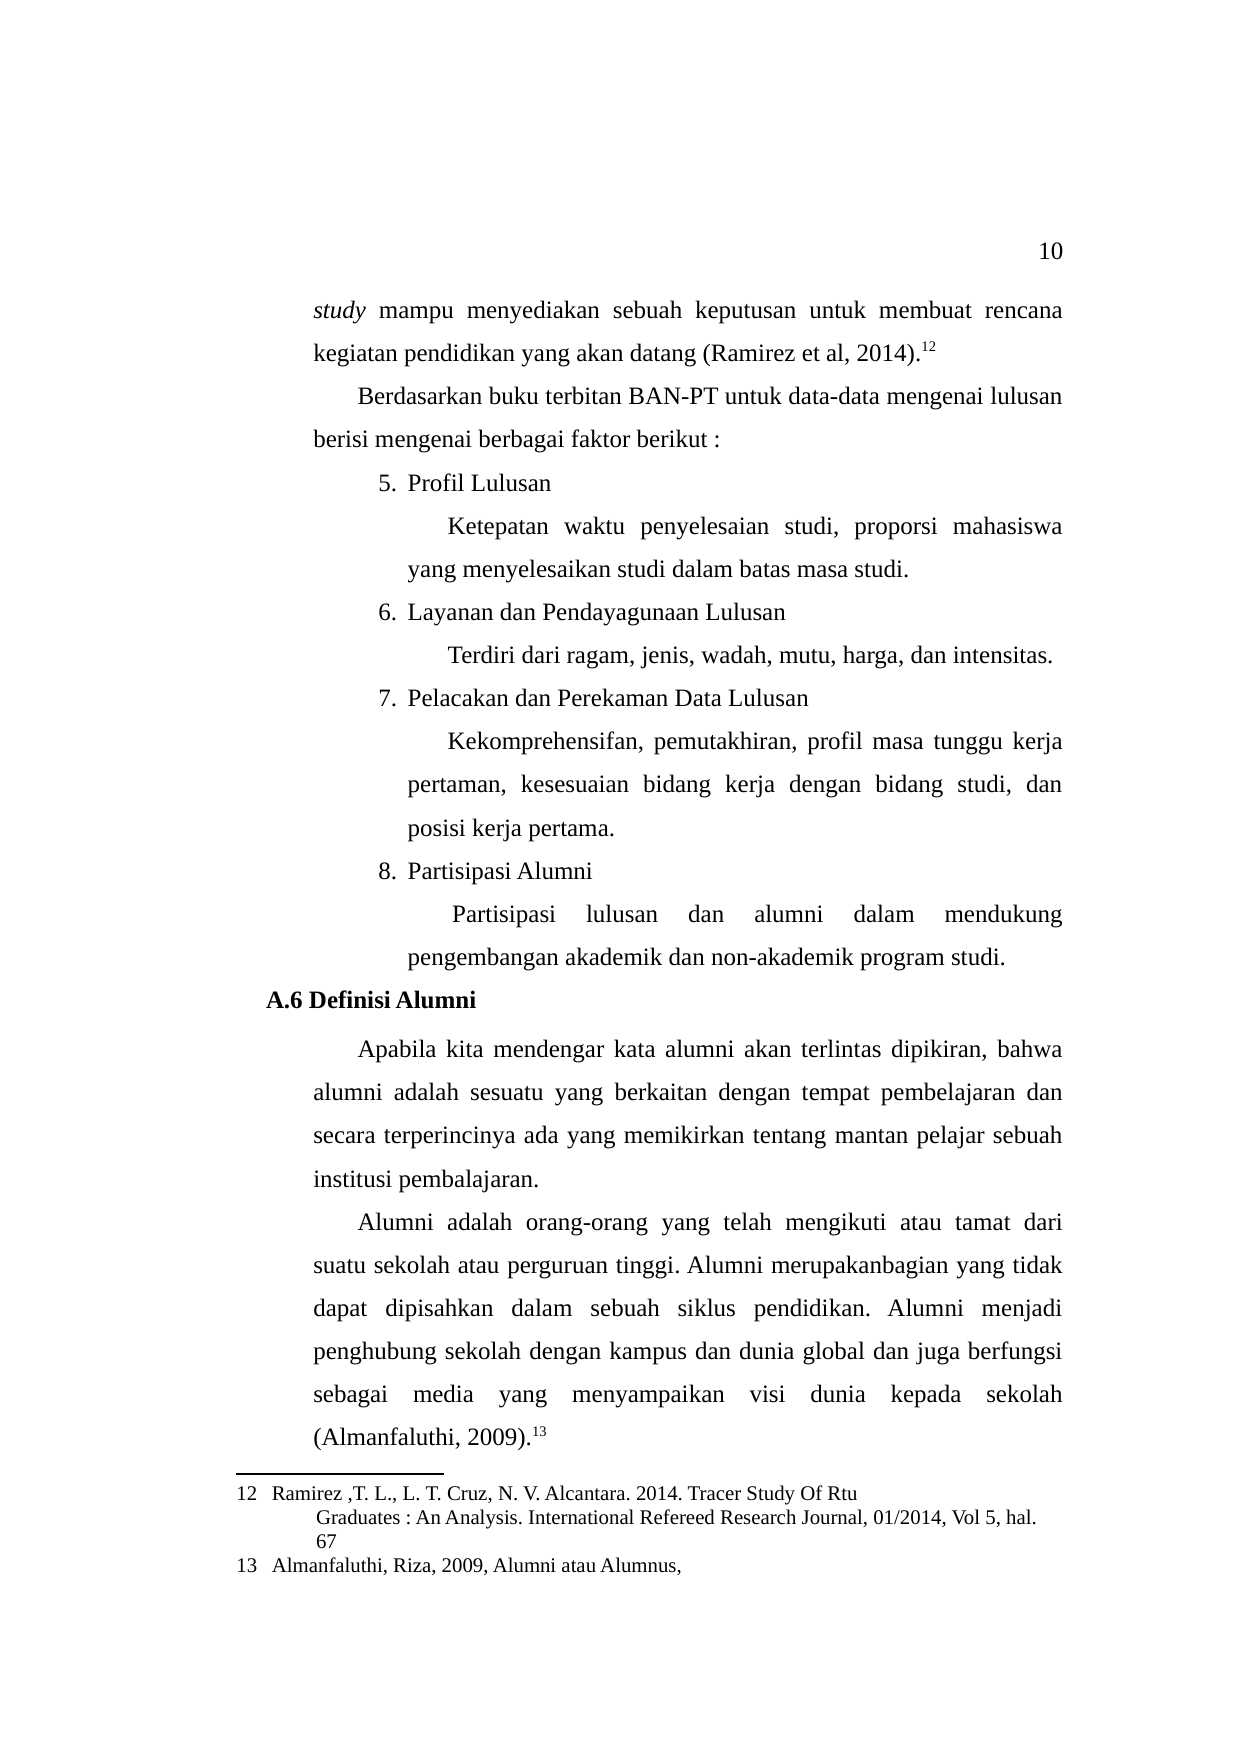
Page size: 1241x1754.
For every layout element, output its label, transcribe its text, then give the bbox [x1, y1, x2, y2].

list Partisipasi Alumni [378, 856, 1063, 884]
list Pelacakan dan Perekaman Data Lulusan [378, 683, 1063, 712]
text Partisipasi lulusan dan alumni dalam mendukung pengembangan akademik dan non-akademik program studi. [407, 899, 1063, 971]
list Berdasarkan buku terbitan BAN-PT untuk data-data mengenai lulusan berisi mengenai berbagai faktor berikut : [313, 381, 1063, 453]
list Layanan dan Pendayagunaan Lulusan [378, 597, 1063, 626]
text Almanfaluthi, Riza, 2009, Alumni atau Alumnus, [236, 1553, 1063, 1577]
list Kekomprehensifan, pemutakhiran, profil masa tunggu kerja pertaman, kesesuaian bidang kerja dengan bidang studi, dan posisi kerja pertama. [378, 726, 1063, 841]
text study mampu menyediakan sebuah keputusan untuk membuat rencana kegiatan pendidikan yang akan datang (Ramirez et al, 2014). [313, 295, 1063, 367]
text A.6 Definisi Alumni [266, 985, 1063, 1014]
list Profil Lulusan [378, 468, 1063, 496]
text Graduates : An Analysis. International Refereed Research Journal, 01/2014, Vol 5, hal. 67 [236, 1504, 1063, 1553]
list Ketepatan waktu penyelesaian studi, proporsi mahasiswa yang menyelesaikan studi dalam batas masa studi. [378, 511, 1063, 583]
text Apabila kita mendengar kata alumni akan terlintas dipikiran, bahwa alumni adalah sesuatu yang berkaitan dengan tempat pembelajaran dan secara terperincinya ada yang memikirkan tentang mantan pelajar sebuah institusi pembalajaran. [313, 1034, 1063, 1192]
list Terdiri dari ragam, jenis, wadah, mutu, harga, dan intensitas. [378, 640, 1063, 669]
text Alumni adalah orang-orang yang telah mengikuti atau tamat dari suatu sekolah atau perguruan tinggi. Alumni merupakanbagian yang tidak dapat dipisahkan dalam sebuah siklus pendidikan. Alumni menjadi penghubung sekolah dengan kampus dan dunia global dan juga berfungsi sebagai media yang menyampaikan visi dunia kepada sekolah (Almanfaluthi, 2009). [313, 1207, 1063, 1451]
text Ramirez ,T. L., L. T. Cruz, N. V. Alcantara. 2014. Tracer Study Of Rtu [236, 1481, 1063, 1504]
